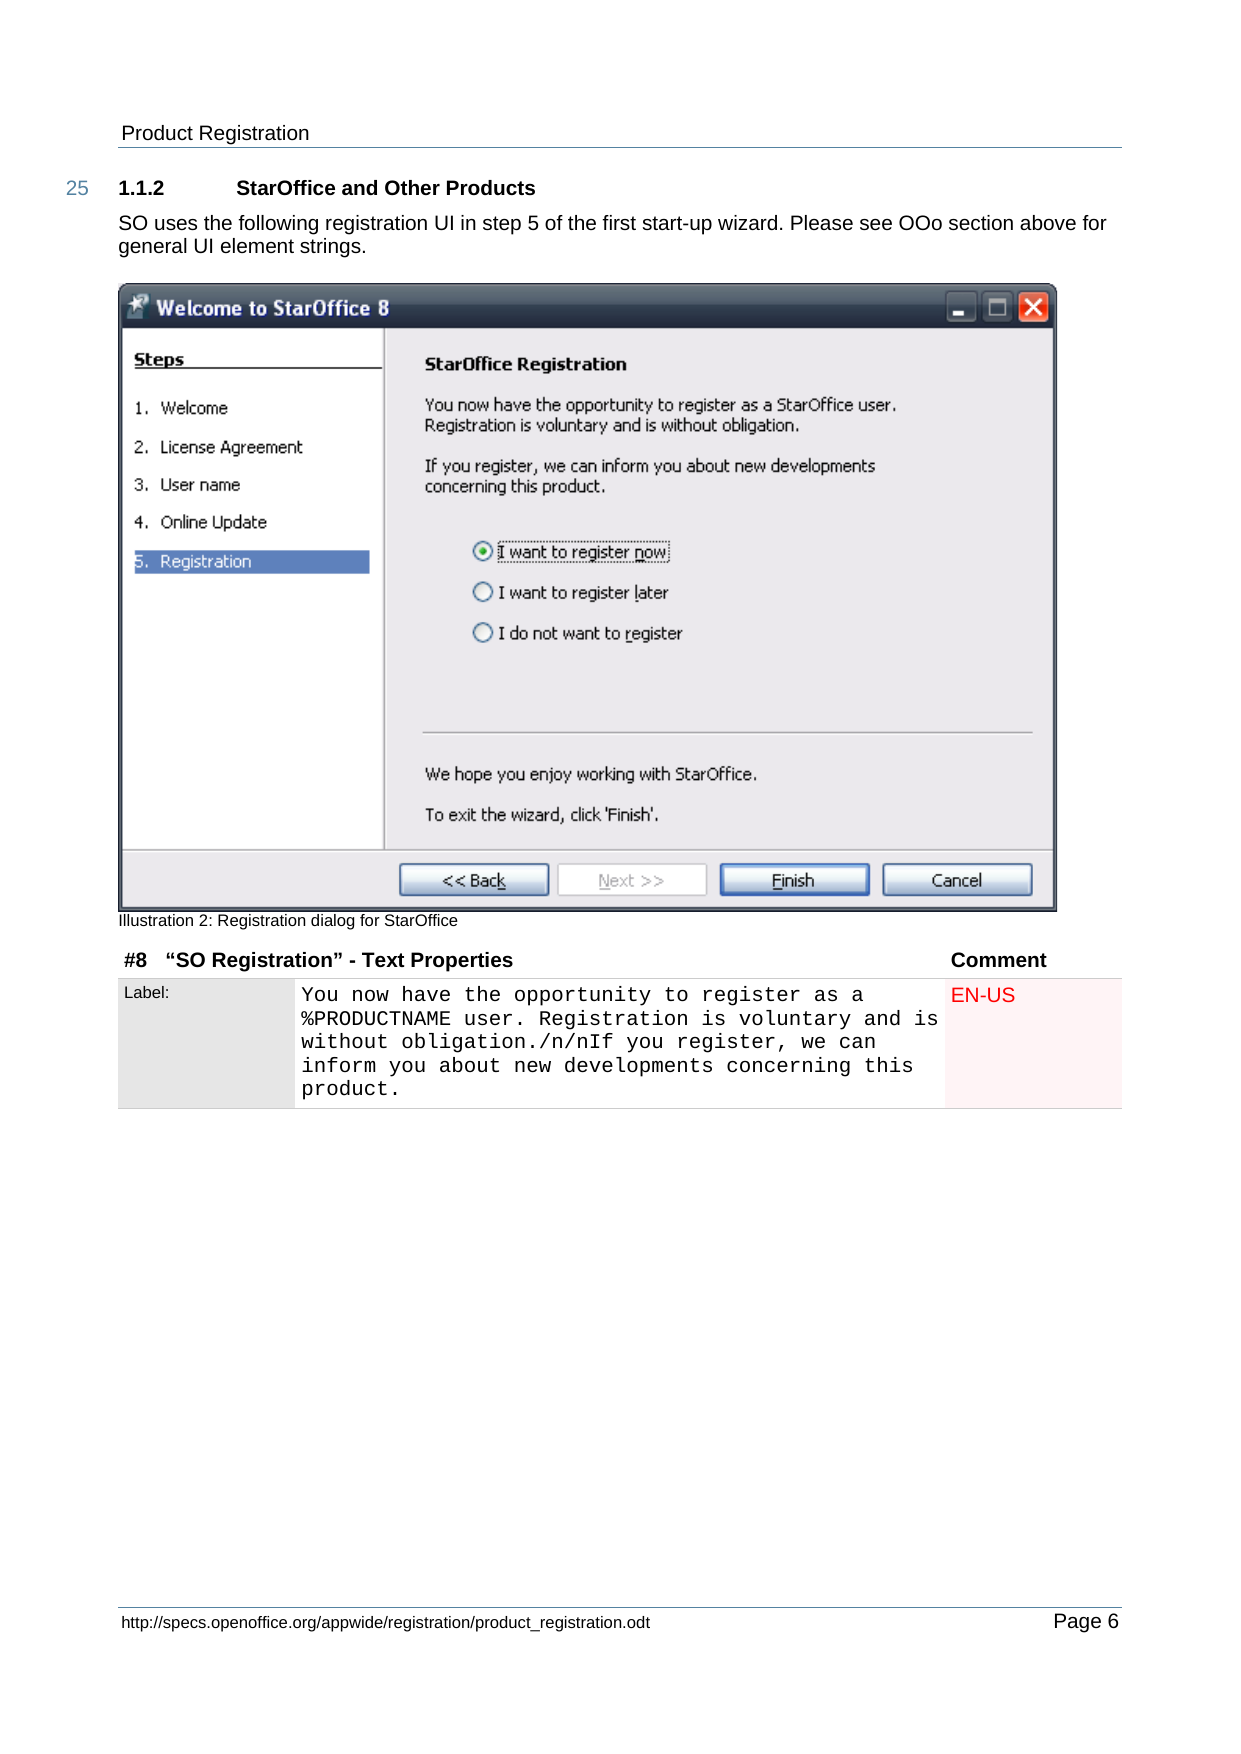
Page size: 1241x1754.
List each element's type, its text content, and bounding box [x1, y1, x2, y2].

text SO uses the following registration UI in step 5 of the first start-up wizard. Please see OOo section above for general UI element strings. [118, 212, 1122, 258]
table_header “SO Registration” - Text Properties [118, 943, 945, 978]
table_cell Label: [118, 979, 295, 1108]
table_header Comment [945, 943, 1122, 978]
picture [118, 283, 1058, 912]
table_cell EN-US [945, 979, 1122, 1108]
text Illustration 2: Registration dialog for StarOffice [118, 912, 1057, 930]
subtitle StarOffice and Other Products [118, 177, 1122, 200]
table_cell You now have the opportunity to register as a %PRODUCTNAME user. Registration is voluntary and is without obligation./n/nIf you register, we can inform you about new developments concerning this product. [295, 979, 945, 1108]
